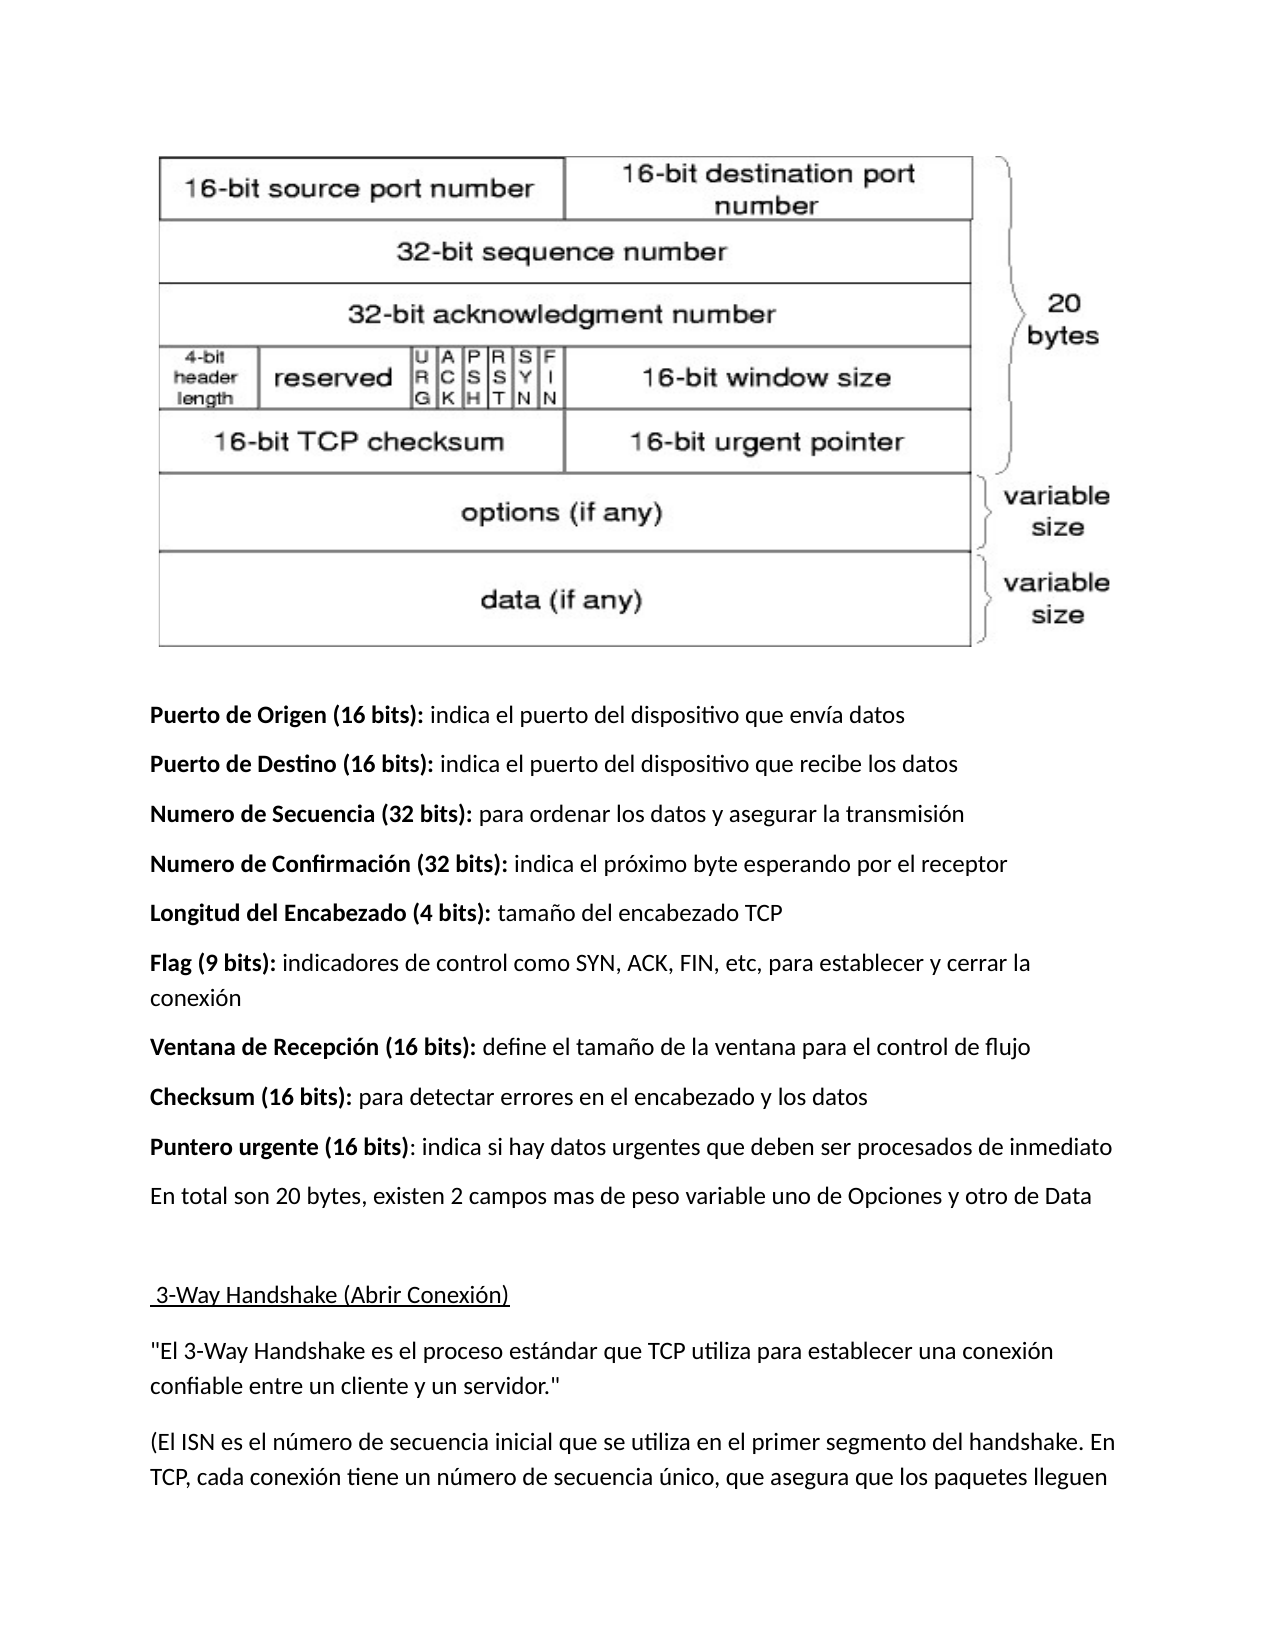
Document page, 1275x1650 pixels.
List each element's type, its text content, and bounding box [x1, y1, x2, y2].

text Ventana de Recepción (16 bits): define el tamaño de la ventana para el control de flujo [150, 1031, 1125, 1062]
text Checksum (16 bits): para detectar errores en el encabezado y los datos [150, 1081, 1125, 1112]
picture [158, 156, 1110, 647]
text Puerto de Destino (16 bits): indica el puerto del dispositivo que recibe los datos [150, 748, 1125, 779]
text Numero de Confirmación (32 bits): indica el próximo byte esperando por el receptor [150, 848, 1125, 878]
text "El 3-Way Handshake es el proceso estándar que TCP utiliza para establecer una conexión confiable entre un cliente y un servidor." [150, 1335, 1125, 1401]
text En total son 20 bytes, existen 2 campos mas de peso variable uno de Opciones y otro de Data [150, 1180, 1125, 1211]
text Longitud del Encabezado (4 bits): tamaño del encabezado TCP [150, 897, 1125, 928]
text Numero de Secuencia (32 bits): para ordenar los datos y asegurar la transmisión [150, 798, 1125, 829]
text 3-Way Handshake (Abrir Conexión) [150, 1279, 1125, 1310]
text Puntero urgente (16 bits): indica si hay datos urgentes que deben ser procesados de inmediato [150, 1131, 1125, 1161]
text Flag (9 bits): indicadores de control como SYN, ACK, FIN, etc, para establecer y cerrar la conexión [150, 947, 1125, 1012]
text Puerto de Origen (16 bits): indica el puerto del dispositivo que envía datos [150, 699, 1125, 729]
text (El ISN es el número de secuencia inicial que se utiliza en el primer segmento del handshake. En TCP, cada conexión tiene un número de secuencia único, que asegura que los paquetes lleguen [150, 1426, 1125, 1492]
